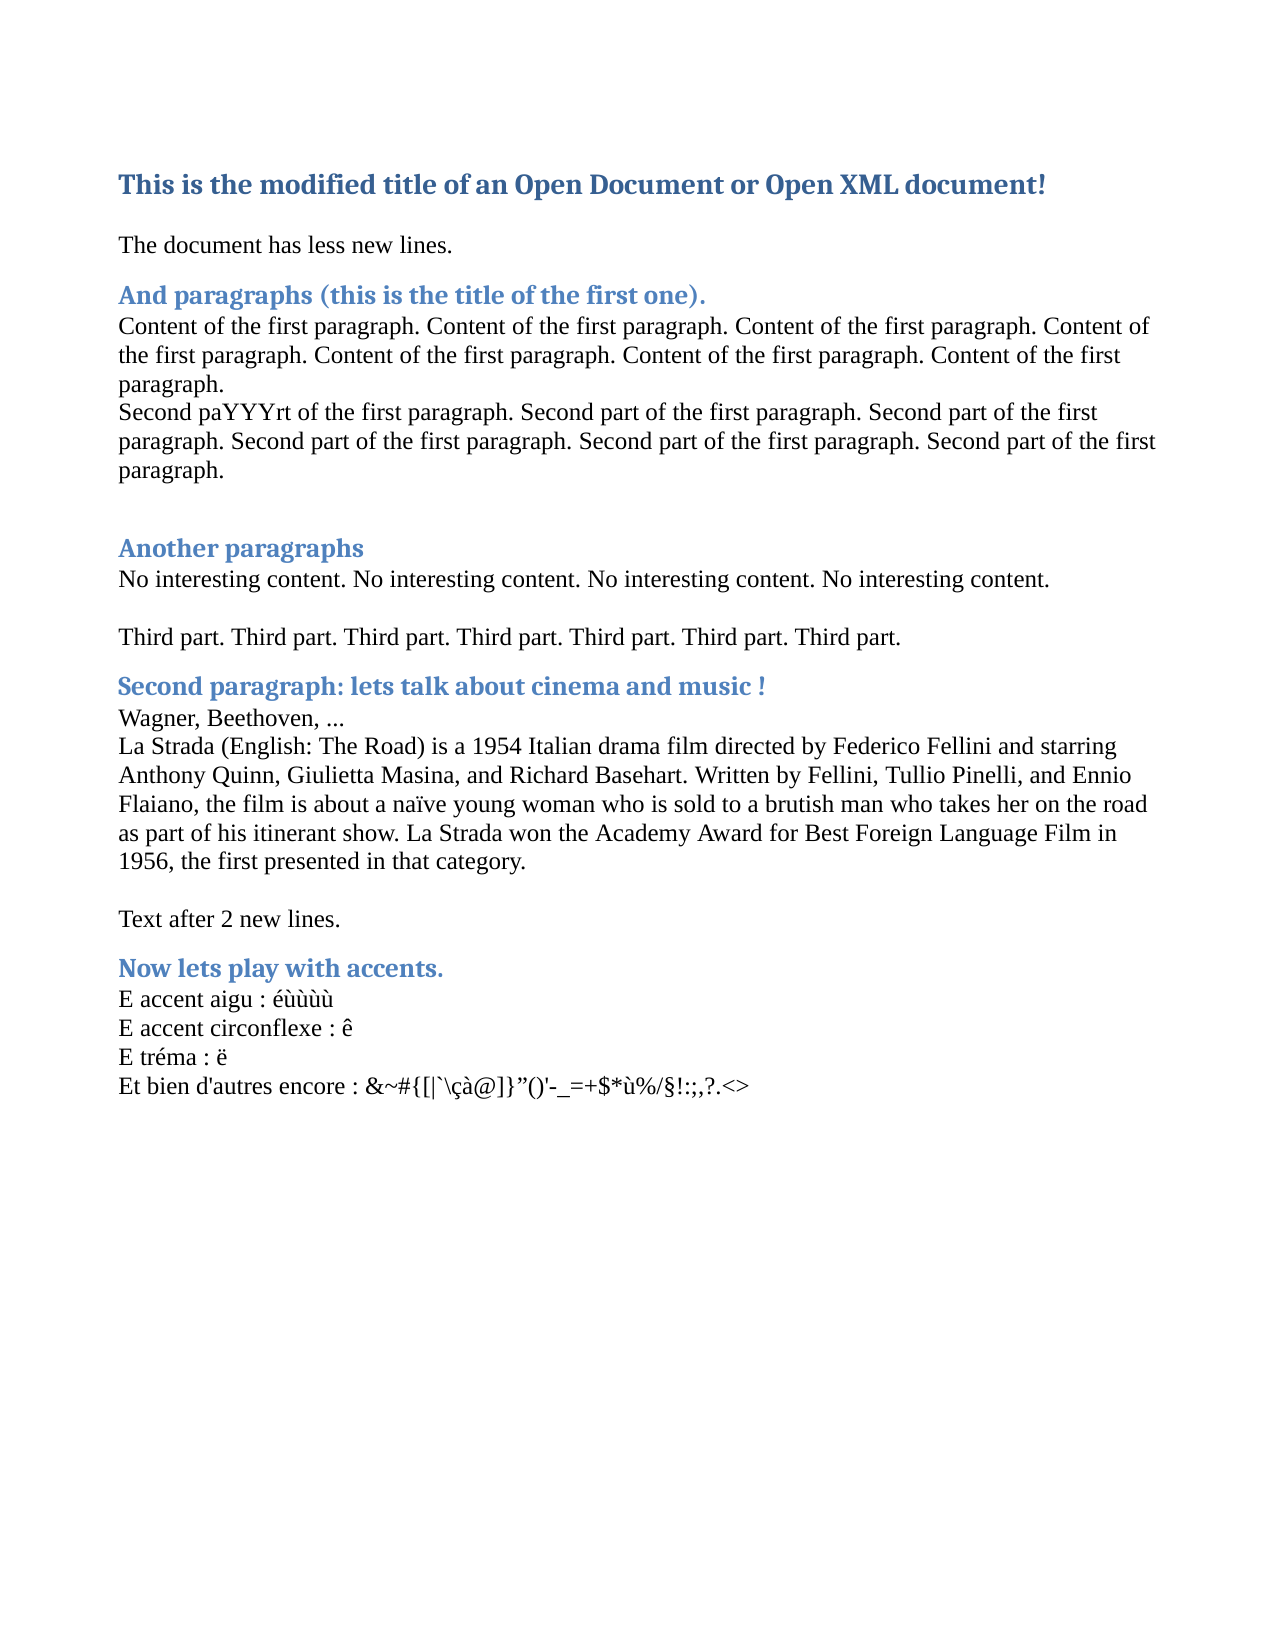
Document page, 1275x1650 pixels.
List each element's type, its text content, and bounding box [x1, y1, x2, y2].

text Text after 2 new lines. [118, 904, 1157, 933]
subtitle Another paragraphs [118, 533, 1157, 564]
subtitle And paragraphs (this is the title of the first one). [118, 280, 1157, 311]
text Content of the first paragraph. Content of the first paragraph. Content of the first paragraph. Content of the first paragraph. Content of the first paragraph. Content of the first paragraph. Content of the first paragraph. [118, 311, 1157, 397]
text Third part. Third part. Third part. Third part. Third part. Third part. Third part. [118, 622, 1157, 651]
subtitle Now lets play with accents. [118, 953, 1157, 984]
text Second paYYYrt of the first paragraph. Second part of the first paragraph. Second part of the first paragraph. Second part of the first paragraph. Second part of the first paragraph. Second part of the first paragraph. [118, 397, 1157, 484]
text E tréma : ë [118, 1042, 1157, 1071]
text No interesting content. No interesting content. No interesting content. No interesting content. [118, 564, 1157, 593]
subtitle This is the modified title of an Open Document or Open XML document! [118, 168, 1157, 202]
text The document has less new lines. [118, 230, 1157, 259]
text Wagner, Beethoven, ... [118, 703, 1157, 731]
text E accent circonflexe : ê [118, 1013, 1157, 1042]
text E accent aigu : éùùùù [118, 984, 1157, 1013]
text Et bien d'autres encore : &~#{[|`\çà@]}”()'-_=+$*ù%/§!:;,?.<> [118, 1071, 1157, 1099]
text La Strada (English: The Road) is a 1954 Italian drama film directed by Federico Fellini and starring Anthony Quinn, Giulietta Masina, and Richard Basehart. Written by Fellini, Tullio Pinelli, and Ennio Flaiano, the film is about a naïve young woman who is sold to a brutish man who takes her on the road as part of his itinerant show. La Strada won the Academy Award for Best Foreign Language Film in 1956, the first presented in that category. [118, 731, 1157, 875]
subtitle Second paragraph: lets talk about cinema and music ! [118, 671, 1157, 703]
